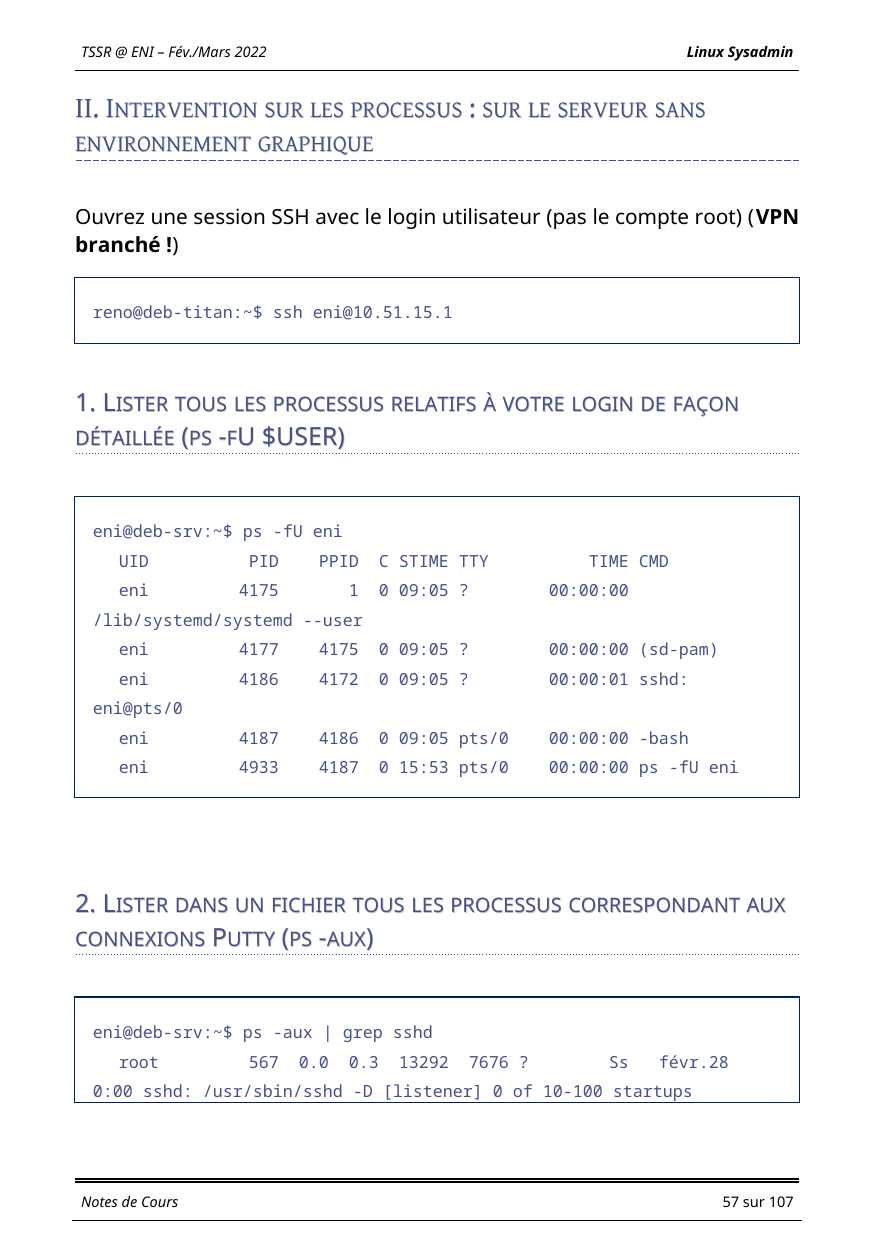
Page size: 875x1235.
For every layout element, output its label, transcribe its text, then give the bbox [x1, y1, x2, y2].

text eni 4175 1 0 09:05 ? 00:00:00 /lib/systemd/systemd --user [75, 554, 799, 613]
text Ouvrez une session SSH avec le login utilisateur (pas le compte root) (VPN branché !) [75, 202, 799, 259]
text eni@deb-srv:~$ ps -fU eni [75, 497, 799, 525]
text reno@deb-titan:~$ ssh eni@10.51.15.1 [75, 278, 799, 343]
text 1. Lister tous les processus relatifs à votre login de façon détaillée (ps -fU $USER) [75, 385, 799, 454]
text eni 4186 4172 0 09:05 ? 00:00:01 sshd: eni@pts/0 [75, 643, 799, 702]
text eni 4933 4187 0 15:53 pts/0 00:00:00 ps -fU eni [75, 731, 799, 797]
text eni@deb-srv:~$ ps -aux | grep sshd [75, 998, 799, 1026]
text II. Intervention sur les processus : sur le serveur sans environnement graphique [75, 92, 799, 161]
text 2. Lister dans un fichier tous les processus correspondant aux connexions Putty (ps -aux) [75, 886, 799, 955]
text eni 4177 4175 0 09:05 ? 00:00:00 (sd-pam) [75, 613, 799, 643]
text UID PID PPID C STIME TTY TIME CMD [75, 525, 799, 554]
text eni 4187 4186 0 09:05 pts/0 00:00:00 -bash [75, 702, 799, 731]
text root 567 0.0 0.3 13292 7676 ? Ss févr.28 0:00 sshd: /usr/sbin/sshd -D [listener] 0 of 10-100 startups [75, 1026, 799, 1102]
